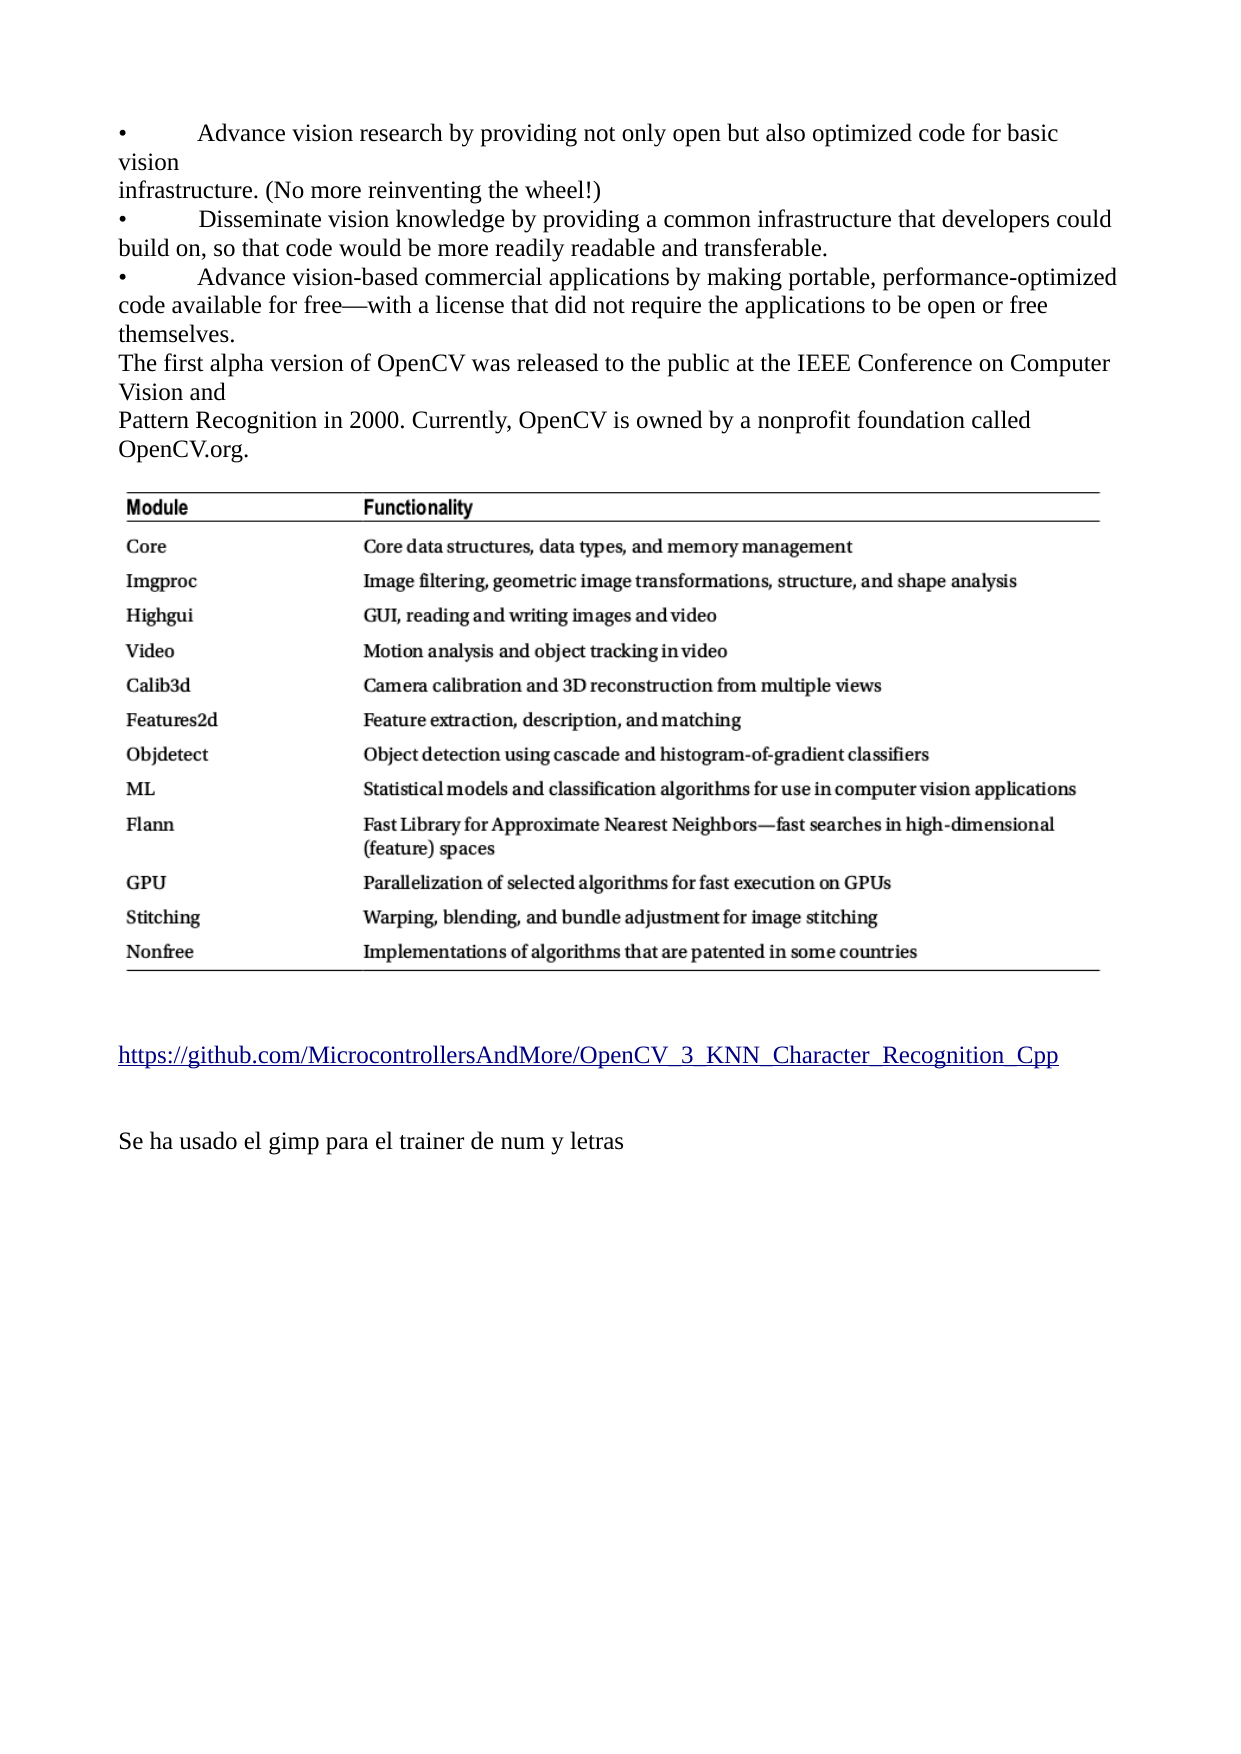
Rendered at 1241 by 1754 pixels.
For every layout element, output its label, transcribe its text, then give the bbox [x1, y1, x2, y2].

text • Advance vision-based commercial applications by making portable, performance-optimized [118, 262, 1122, 291]
text infrastructure. (No more reinventing the wheel!) [118, 176, 1122, 204]
text build on, so that code would be more readily readable and transferable. [118, 233, 1122, 262]
text code available for free—with a license that did not require the applications to be open or free [118, 291, 1122, 319]
text Pattern Recognition in 2000. Currently, OpenCV is owned by a nonprofit foundation called OpenCV.org. [118, 406, 1122, 463]
text Se ha usado el gimp para el trainer de num y letras [118, 1126, 1122, 1155]
picture [118, 491, 1123, 983]
text The first alpha version of OpenCV was released to the public at the IEEE Conference on Computer Vision and [118, 348, 1122, 406]
text themselves. [118, 319, 1122, 348]
text https://github.com/MicrocontrollersAndMore/OpenCV_3_KNN_Character_Recognition_Cpp [118, 1040, 1122, 1069]
text • Disseminate vision knowledge by providing a common infrastructure that developers could [118, 204, 1122, 233]
text • Advance vision research by providing not only open but also optimized code for basic vision [118, 118, 1122, 176]
